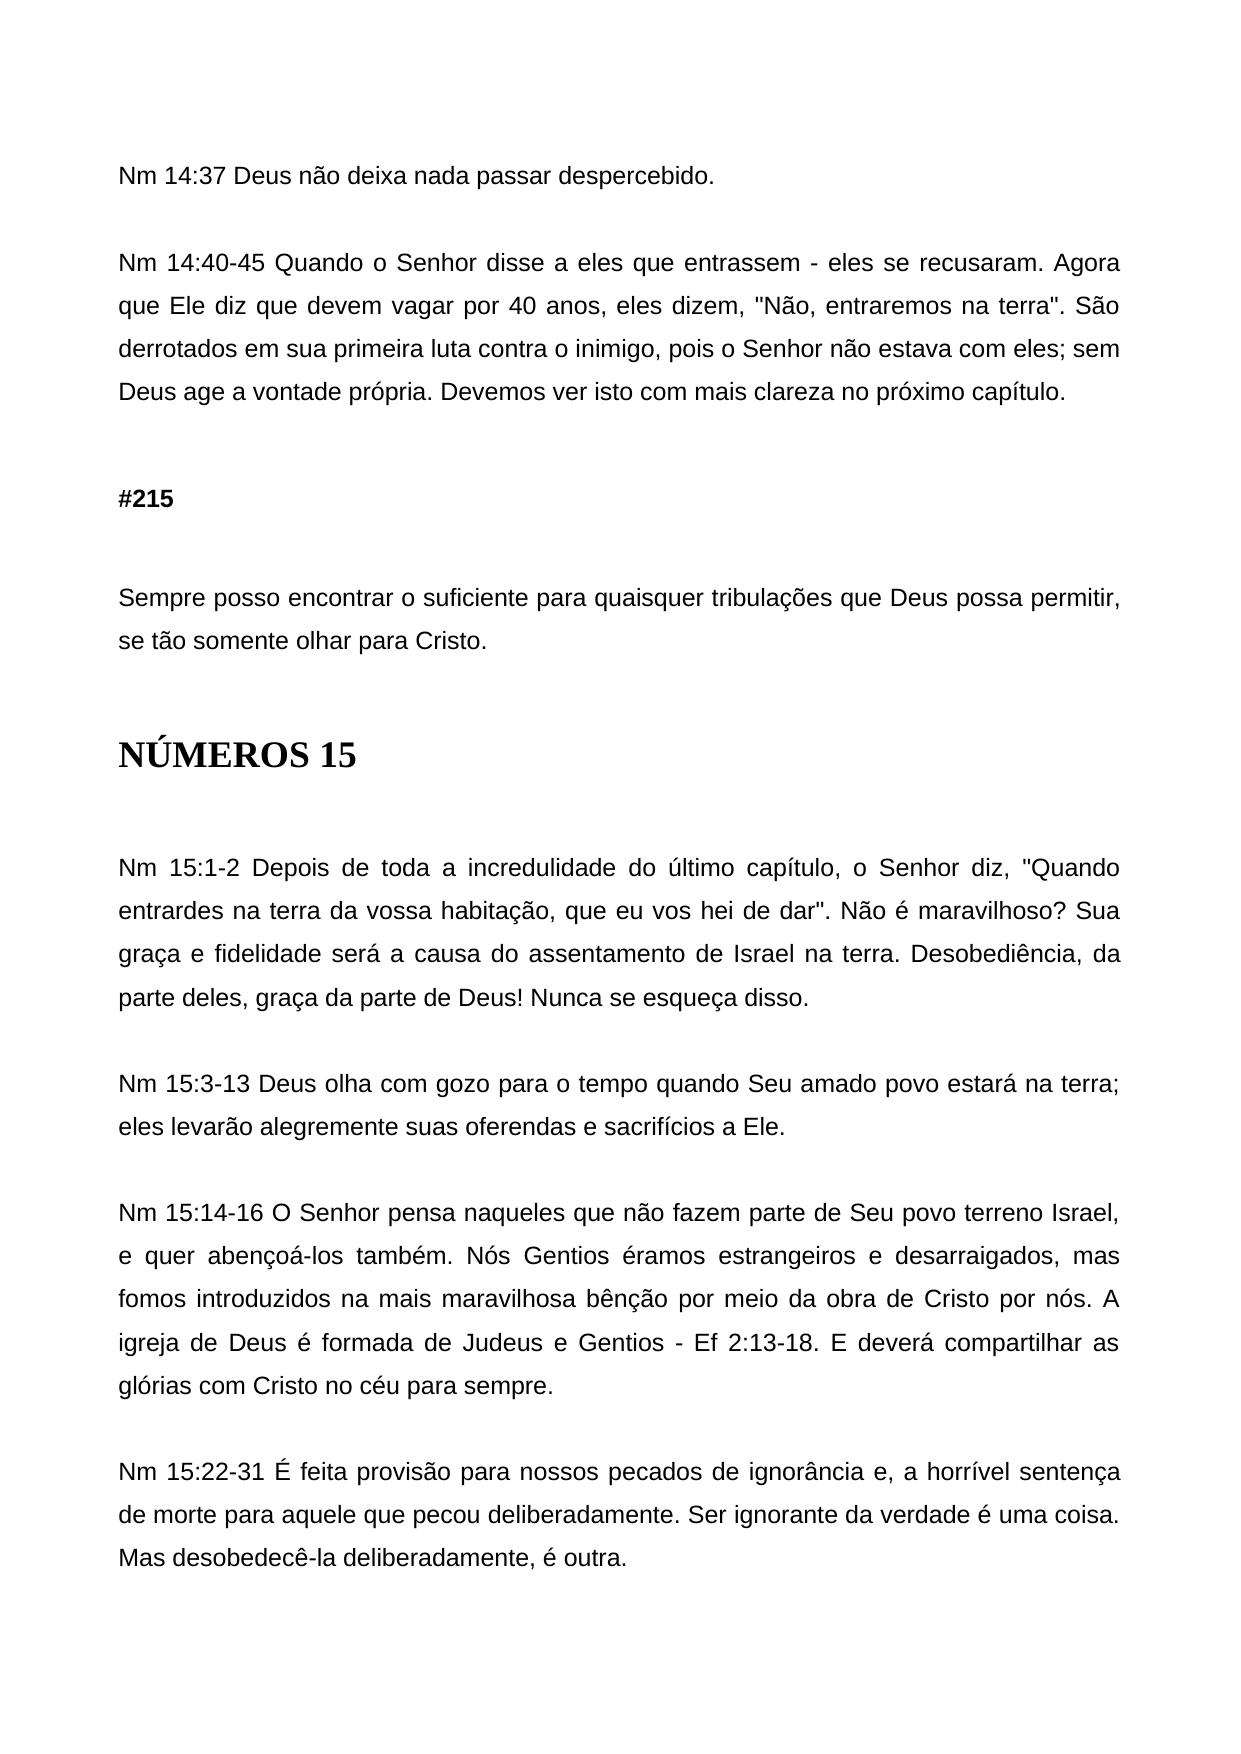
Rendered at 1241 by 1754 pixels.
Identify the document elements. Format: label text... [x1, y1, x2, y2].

text Nm 15:3-13 Deus olha com gozo para o tempo quando Seu amado povo estará na terra; eles levarão alegremente suas oferendas e sacrifícios a Ele. [118, 1069, 1122, 1141]
text Nm 14:40-45 Quando o Senhor disse a eles que entrassem - eles se recusaram. Agora que Ele diz que devem vagar por 40 anos, eles dizem, "Não, entraremos na terra". São derrotados em sua primeira luta contra o inimigo, pois o Senhor não estava com eles; sem Deus age a vontade própria. Devemos ver isto com mais clareza no próximo capítulo. [118, 247, 1122, 406]
text Nm 15:1-2 Depois de toda a incredulidade do último capítulo, o Senhor diz, "Quando entrardes na terra da vossa habitação, que eu vos hei de dar". Não é maravilhoso? Sua graça e fidelidade será a causa do assentamento de Israel na terra. Desobediência, da parte deles, graça da parte de Deus! Nunca se esqueça disso. [118, 853, 1122, 1011]
text Nm 15:14-16 O Senhor pensa naqueles que não fazem parte de Seu povo terreno Israel, e quer abençoá-los também. Nós Gentios éramos estrangeiros e desarraigados, mas fomos introduzidos na mais maravilhosa bênção por meio da obra de Cristo por nós. A igreja de Deus é formada de Judeus e Gentios - Ef 2:13-18. E deverá compartilhar as glórias com Cristo no céu para sempre. [118, 1198, 1122, 1399]
text Nm 14:37 Deus não deixa nada passar despercebido. [118, 161, 1122, 190]
text Sempre posso encontrar o suficiente para quaisquer tribulações que Deus possa permitir, se tão somente olhar para Cristo. [118, 583, 1122, 654]
subtitle #215 [118, 484, 1122, 513]
text Nm 15:22-31 É feita provisão para nossos pecados de ignorância e, a horrível sentença de morte para aquele que pecou deliberadamente. Ser ignorante da verdade é uma coisa. Mas desobedecê-la deliberadamente, é outra. [118, 1457, 1122, 1572]
subtitle NÚMEROS 15 [118, 733, 1122, 776]
